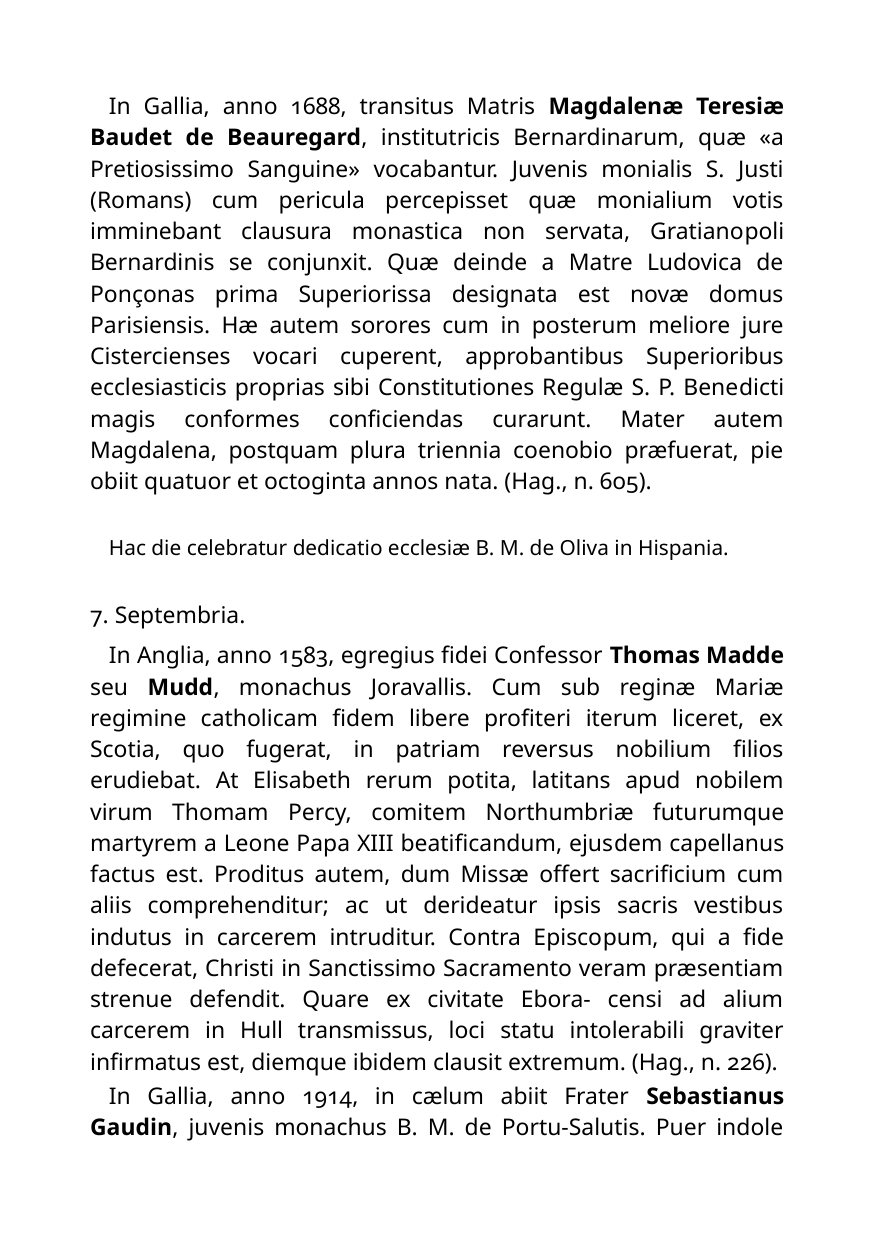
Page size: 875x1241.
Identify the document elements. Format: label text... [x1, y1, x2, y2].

text In Gallia, anno 1914, in cælum abiit Frater Sebastianus Gaudin, juvenis monachus B. M. de Portu-Salutis. Puer indole [90, 1080, 784, 1142]
text Hac die celebratur dedicatio ecclesiæ B. M. de Oliva in Hispania. [90, 533, 784, 562]
text In Anglia, anno 1583, egregius fidei Confessor Thomas Madde seu Mudd, monachus Joravallis. Cum sub reginæ Mariæ regimine catholicam fidem libere profiteri iterum liceret, ex Scotia, quo fugerat, in patriam reversus nobilium filios erudiebat. At Elisabeth rerum potita, latitans apud nobilem virum Thomam Percy, comitem Northumbriæ futu­rumque martyrem a Leone Papa XIII beatificandum, ejus­dem capellanus factus est. Proditus autem, dum Missæ offert sacrificium cum aliis comprehenditur; ac ut derideatur ipsis sacris vestibus indutus in carcerem intruditur. Contra Episco­pum, qui a fide defecerat, Christi in Sanctissimo Sacramento veram præsentiam strenue defendit. Quare ex civitate Ebora- censi ad alium carcerem in Hull transmissus, loci statu intolerabili graviter infirmatus est, diemque ibidem clausit extremum. (Hag., n. 226). [90, 639, 784, 1077]
text In Gallia, anno 1688, transitus Matris Magdalenæ Teresiæ Baudet de Beauregard, institutricis Bernardinarum, quæ «a Pretiosissimo Sanguine» vocabantur. Juvenis monialis S. Justi (Romans) cum pericula percepisset quæ monialium votis imminebant clausura monastica non servata, Gratiano­poli Bernardinis se conjunxit. Quæ deinde a Matre Ludovica de Ponçonas prima Superiorissa designata est novæ domus Parisiensis. Hæ autem sorores cum in posterum meliore jure Cistercienses vocari cuperent, approbantibus Superioribus ecclesiasticis proprias sibi Constitutiones Regulæ S. P. Bene­dicti magis conformes conficiendas curarunt. Mater autem Magdalena, postquam plura triennia coenobio præfuerat, pie obiit quatuor et octoginta annos nata. (Hag., n. 6o5). [90, 90, 784, 496]
text 7. Septembria. [90, 599, 784, 631]
